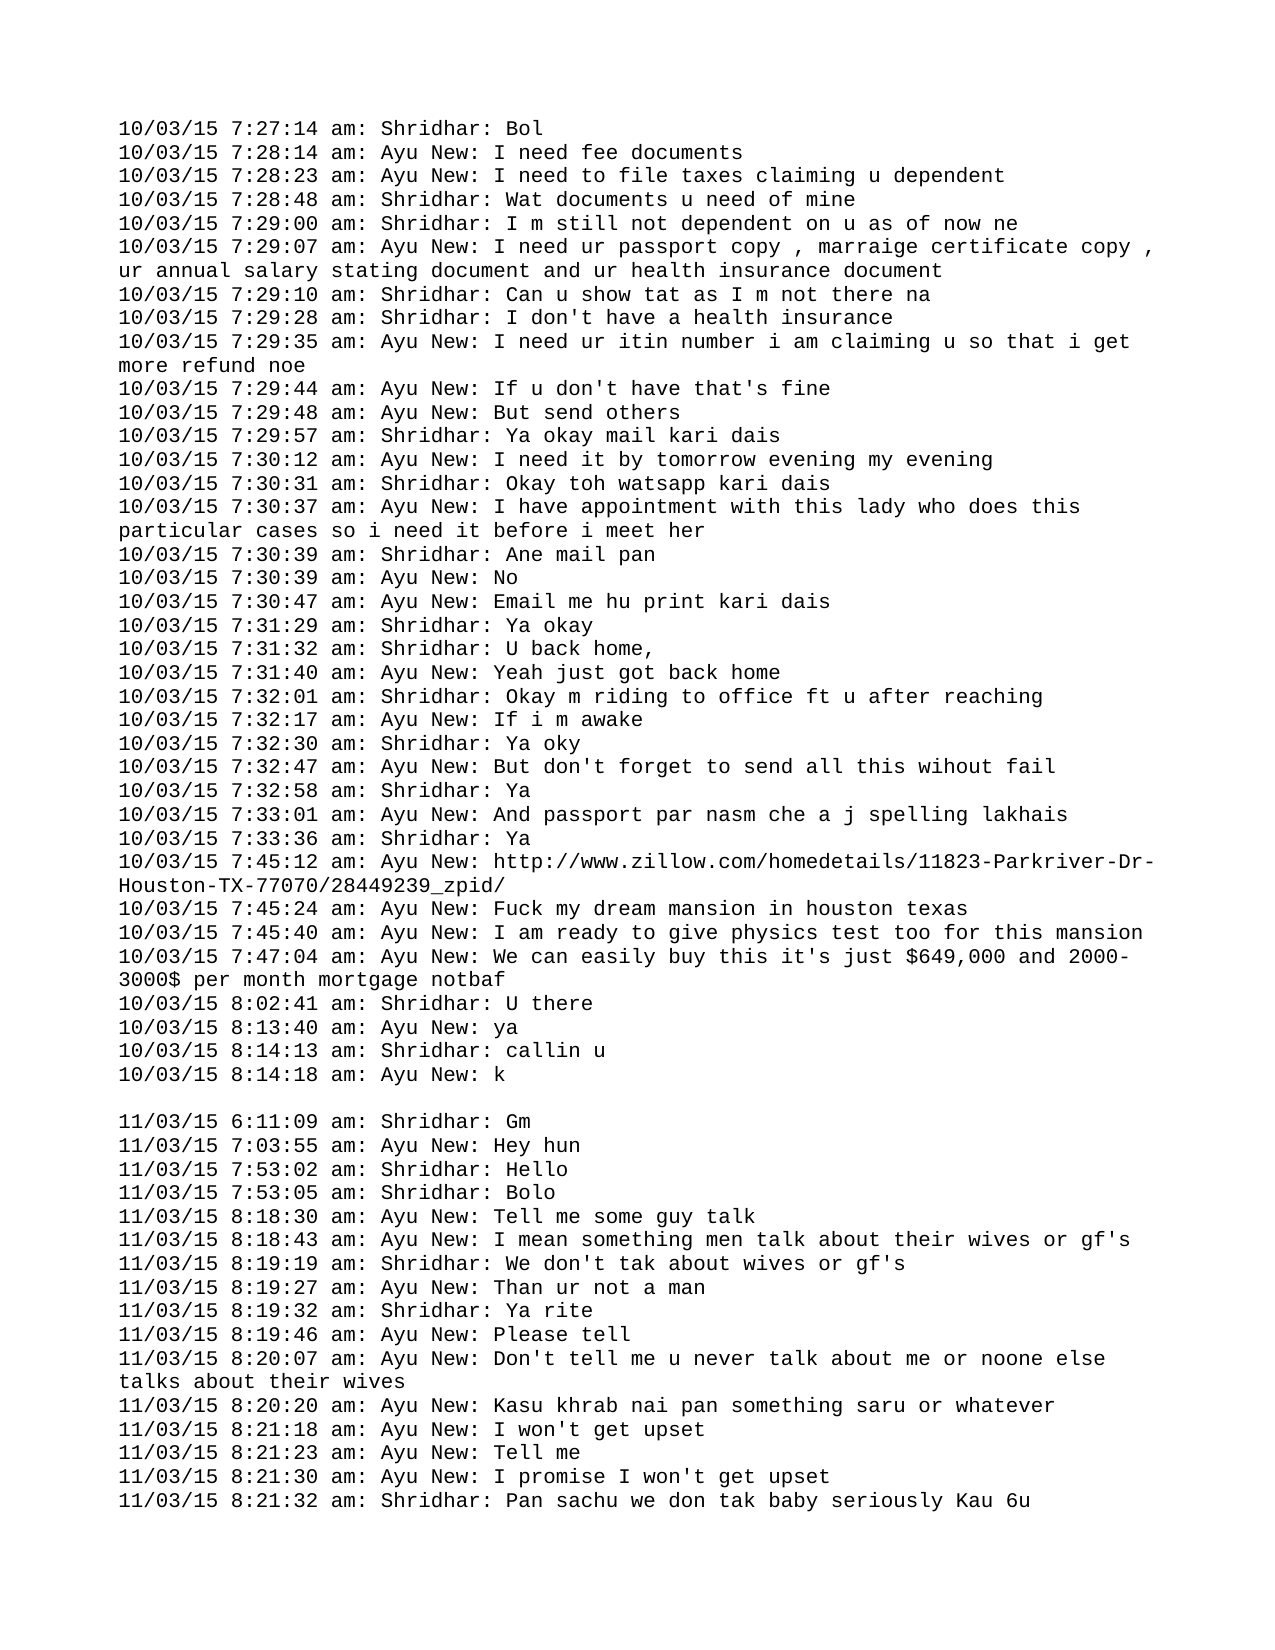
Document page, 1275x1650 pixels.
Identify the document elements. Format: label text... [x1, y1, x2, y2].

text 10/03/15 7:32:47 am: Ayu New: But don't forget to send all this wihout fail [118, 757, 1157, 780]
text 10/03/15 7:29:00 am: Shridhar: I m still not dependent on u as of now ne [118, 213, 1157, 236]
text 11/03/15 8:21:32 am: Shridhar: Pan sachu we don tak baby seriously Kau 6u [118, 1489, 1157, 1513]
text 11/03/15 8:20:20 am: Ayu New: Kasu khrab nai pan something saru or whatever [118, 1395, 1157, 1419]
text 11/03/15 7:53:02 am: Shridhar: Hello [118, 1158, 1157, 1182]
text 11/03/15 8:18:43 am: Ayu New: I mean something men talk about their wives or gf's [118, 1229, 1157, 1253]
text 11/03/15 8:21:30 am: Ayu New: I promise I won't get upset [118, 1466, 1157, 1489]
text 10/03/15 7:30:47 am: Ayu New: Email me hu print kari dais [118, 591, 1157, 615]
text 10/03/15 7:30:39 am: Shridhar: Ane mail pan [118, 544, 1157, 567]
text 10/03/15 7:27:14 am: Shridhar: Bol [118, 118, 1157, 142]
text 10/03/15 7:30:37 am: Ayu New: I have appointment with this lady who does this particular cases so i need it before i meet her [118, 496, 1157, 544]
text 10/03/15 7:31:40 am: Ayu New: Yeah just got back home [118, 662, 1157, 686]
text 10/03/15 8:14:13 am: Shridhar: callin u [118, 1040, 1157, 1064]
text 11/03/15 8:18:30 am: Ayu New: Tell me some guy talk [118, 1206, 1157, 1229]
text 11/03/15 7:03:55 am: Ayu New: Hey hun [118, 1135, 1157, 1158]
text 10/03/15 7:45:40 am: Ayu New: I am ready to give physics test too for this mansion [118, 922, 1157, 946]
text 10/03/15 8:02:41 am: Shridhar: U there [118, 993, 1157, 1017]
text 11/03/15 8:20:07 am: Ayu New: Don't tell me u never talk about me or noone else talks about their wives [118, 1348, 1157, 1395]
text 10/03/15 7:31:32 am: Shridhar: U back home, [118, 638, 1157, 662]
text 10/03/15 7:31:29 am: Shridhar: Ya okay [118, 615, 1157, 638]
text 10/03/15 8:13:40 am: Ayu New: ya [118, 1017, 1157, 1040]
text 10/03/15 7:29:57 am: Shridhar: Ya okay mail kari dais [118, 426, 1157, 449]
text 10/03/15 7:29:48 am: Ayu New: But send others [118, 402, 1157, 426]
text 10/03/15 7:30:12 am: Ayu New: I need it by tomorrow evening my evening [118, 449, 1157, 473]
text 11/03/15 6:11:09 am: Shridhar: Gm [118, 1111, 1157, 1135]
text 10/03/15 7:30:31 am: Shridhar: Okay toh watsapp kari dais [118, 473, 1157, 496]
text 10/03/15 8:14:18 am: Ayu New: k [118, 1064, 1157, 1088]
text 11/03/15 7:53:05 am: Shridhar: Bolo [118, 1182, 1157, 1206]
text 10/03/15 7:29:35 am: Ayu New: I need ur itin number i am claiming u so that i get more refund noe [118, 331, 1157, 378]
text 10/03/15 7:32:01 am: Shridhar: Okay m riding to office ft u after reaching [118, 686, 1157, 709]
text 10/03/15 7:29:07 am: Ayu New: I need ur passport copy , marraige certificate copy , ur annual salary stating document and ur health insurance document [118, 236, 1157, 284]
text 10/03/15 7:47:04 am: Ayu New: We can easily buy this it's just $649,000 and 2000-3000$ per month mortgage notbaf [118, 946, 1157, 993]
text 10/03/15 7:28:48 am: Shridhar: Wat documents u need of mine [118, 189, 1157, 213]
text 10/03/15 7:45:12 am: Ayu New: http://www.zillow.com/homedetails/11823-Parkriver-Dr-Houston-TX-77070/28449239_zpid/ [118, 851, 1157, 898]
text 11/03/15 8:19:19 am: Shridhar: We don't tak about wives or gf's [118, 1253, 1157, 1277]
text 10/03/15 7:33:01 am: Ayu New: And passport par nasm che a j spelling lakhais [118, 804, 1157, 827]
text 10/03/15 7:30:39 am: Ayu New: No [118, 567, 1157, 591]
text 11/03/15 8:19:32 am: Shridhar: Ya rite [118, 1300, 1157, 1324]
text 11/03/15 8:19:46 am: Ayu New: Please tell [118, 1324, 1157, 1348]
text 10/03/15 7:28:23 am: Ayu New: I need to file taxes claiming u dependent [118, 165, 1157, 189]
text 10/03/15 7:32:17 am: Ayu New: If i m awake [118, 709, 1157, 733]
text 10/03/15 7:28:14 am: Ayu New: I need fee documents [118, 142, 1157, 165]
text 10/03/15 7:32:30 am: Shridhar: Ya oky [118, 733, 1157, 757]
text 10/03/15 7:29:10 am: Shridhar: Can u show tat as I m not there na [118, 284, 1157, 307]
text 11/03/15 8:21:23 am: Ayu New: Tell me [118, 1442, 1157, 1466]
text 11/03/15 8:21:18 am: Ayu New: I won't get upset [118, 1419, 1157, 1442]
text 10/03/15 7:32:58 am: Shridhar: Ya [118, 780, 1157, 804]
text 10/03/15 7:29:44 am: Ayu New: If u don't have that's fine [118, 378, 1157, 402]
text 10/03/15 7:33:36 am: Shridhar: Ya [118, 827, 1157, 851]
text 10/03/15 7:45:24 am: Ayu New: Fuck my dream mansion in houston texas [118, 898, 1157, 922]
text 10/03/15 7:29:28 am: Shridhar: I don't have a health insurance [118, 307, 1157, 331]
text 11/03/15 8:19:27 am: Ayu New: Than ur not a man [118, 1277, 1157, 1300]
